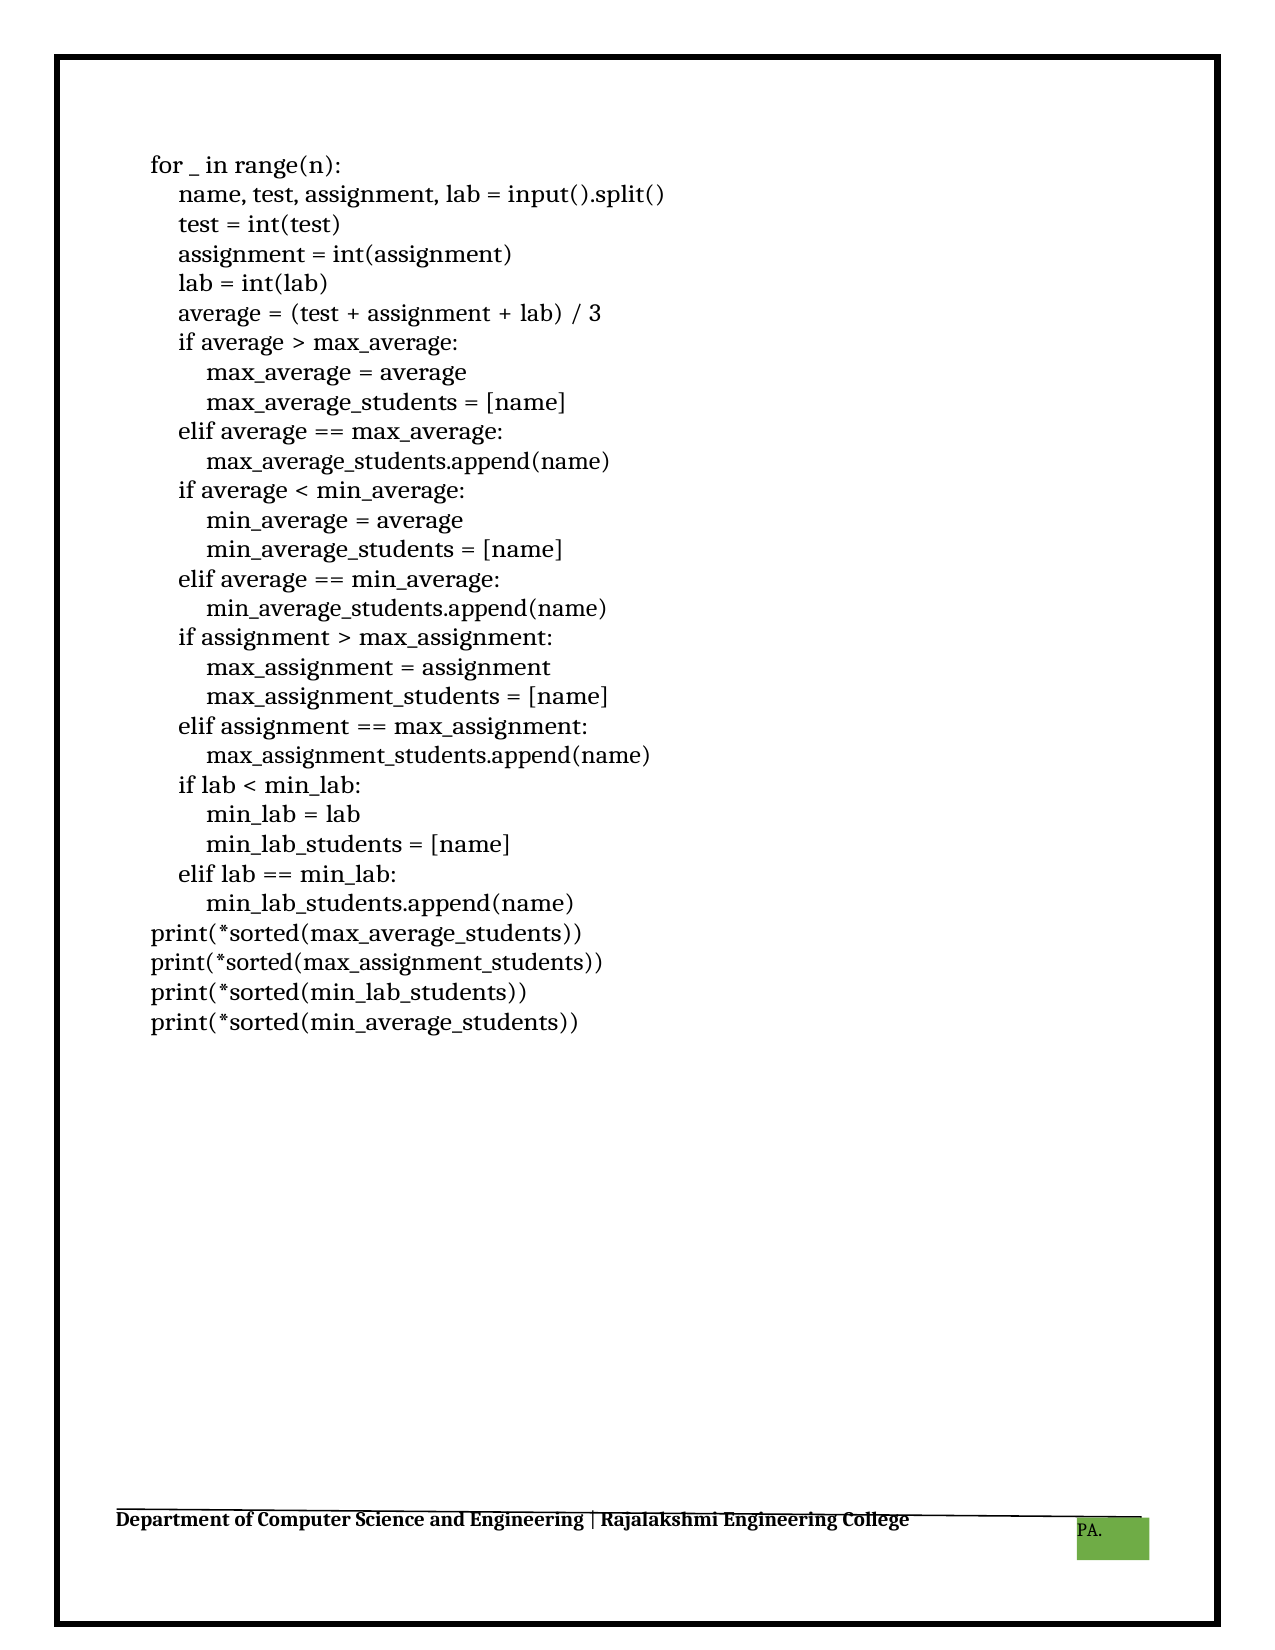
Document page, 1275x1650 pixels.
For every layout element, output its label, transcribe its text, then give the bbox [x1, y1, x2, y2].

text elif average == min_average: min_average_students.append(name) [178, 565, 801, 623]
text min_lab_students = [name] elif lab == min_lab: [178, 830, 523, 888]
text max_average = average max_average_students = [name] [206, 358, 582, 416]
text for _ in range(n): [150, 151, 1137, 180]
text if lab < min_lab: min_lab = lab [178, 771, 367, 829]
text min_lab_students.append(name) print(*sorted(max_average_students)) print(*sorted(max_assignment_students)) print(*sorted(min_lab_students)) print(*sorted(min_average_students)) [150, 889, 627, 1036]
text name, test, assignment, lab = input().split() test = int(test) [178, 180, 680, 239]
text if average < min_average: min_average = average min_average_students = [name] [178, 476, 578, 564]
text assignment = int(assignment) lab = int(lab) [178, 239, 524, 298]
text elif average == max_average: max_average_students.append(name) [178, 417, 801, 475]
text if assignment > max_assignment: max_assignment = assignment max_assignment_students = [name] [178, 623, 624, 711]
text elif assignment == max_assignment: max_assignment_students.append(name) [178, 712, 801, 770]
text average = (test + assignment + lab) / 3 if average > max_average: [178, 299, 620, 357]
